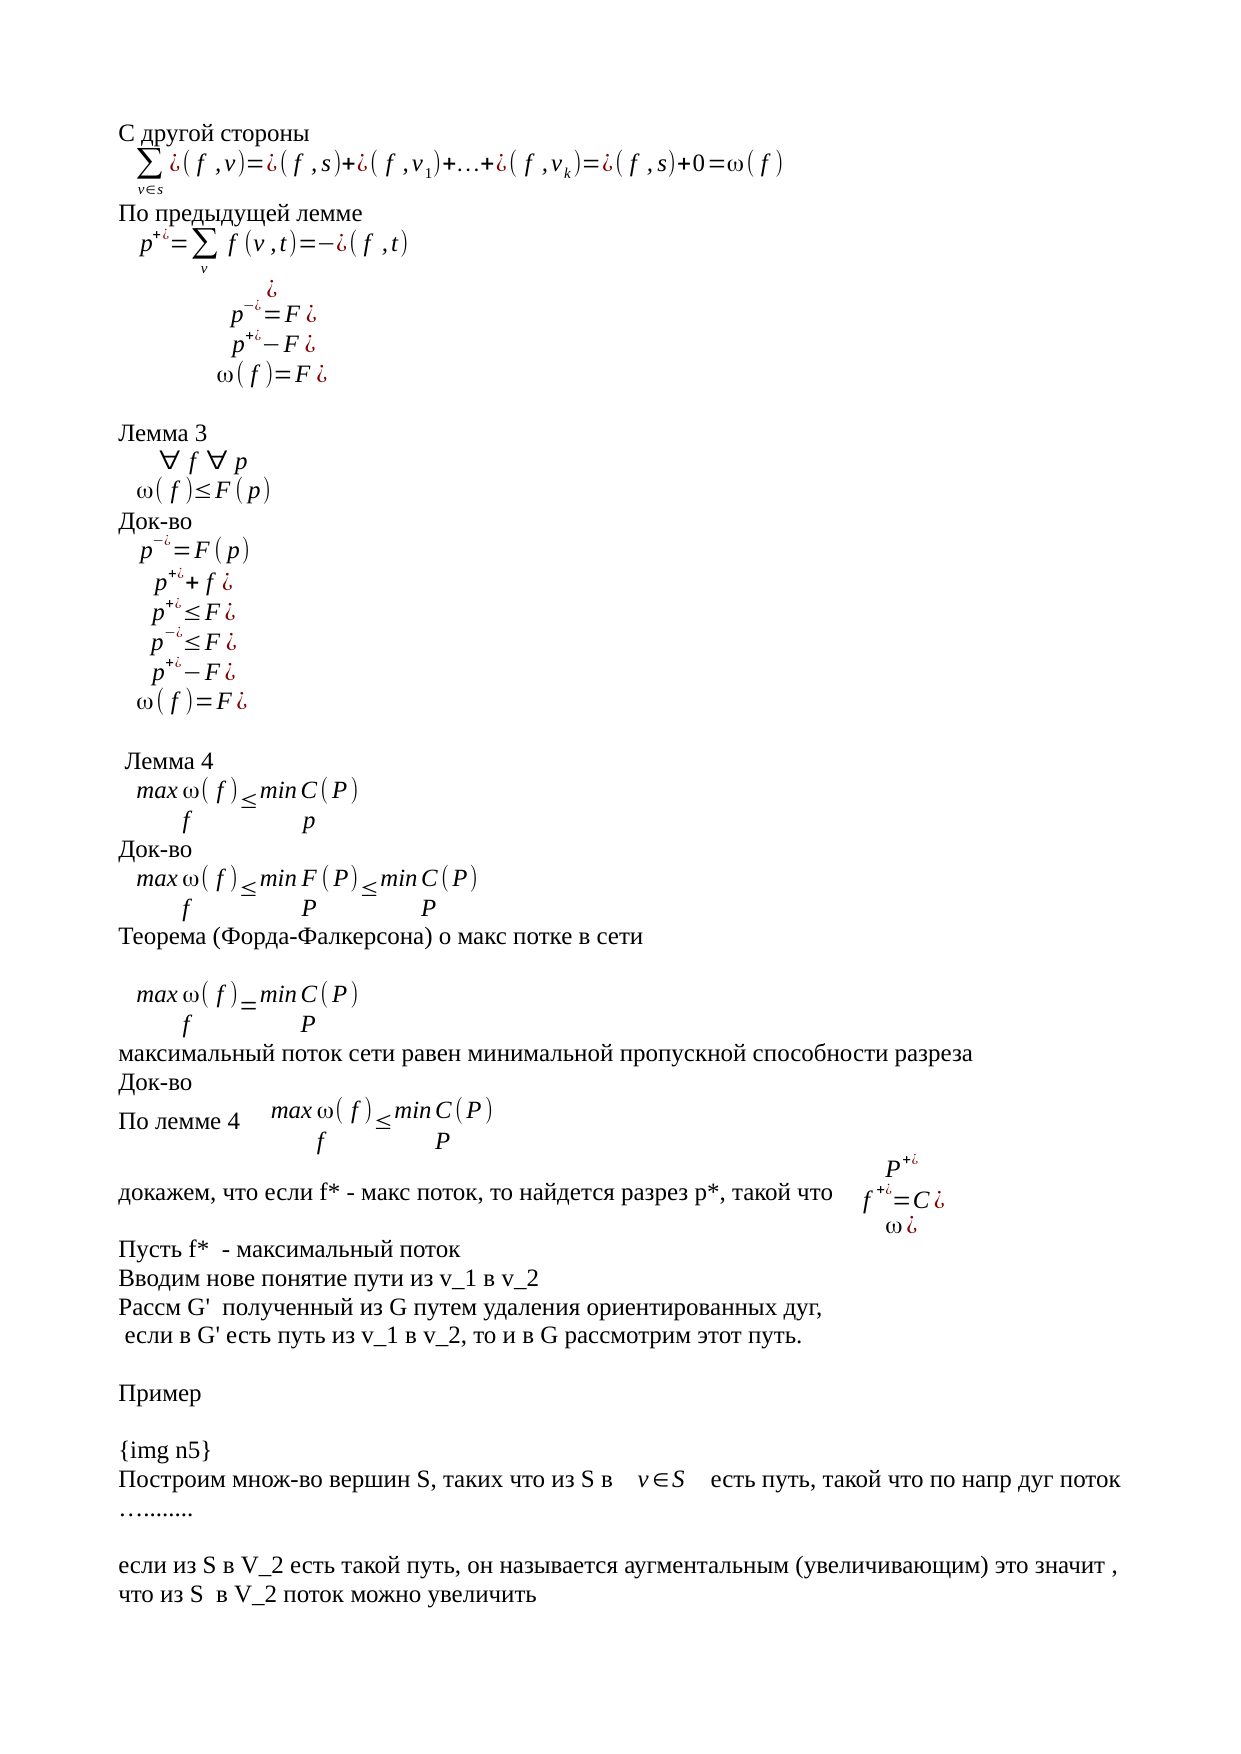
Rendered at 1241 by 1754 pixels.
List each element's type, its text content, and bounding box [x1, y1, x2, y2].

text По предыдущей лемме [118, 198, 1122, 226]
text Пусть f* - максимальный поток [118, 1234, 1122, 1263]
text По лемме 4 [118, 1095, 1122, 1154]
text Док-во [118, 506, 1122, 535]
text Построим множ-во вершин S, таких что из S в есть путь, такой что по напр дуг поток …........ [118, 1464, 1122, 1522]
text Пример [118, 1378, 1122, 1407]
text Док-во [118, 1067, 1122, 1095]
text Теорема (Форда-Фалкерсона) о макс потке в сети [118, 921, 1122, 950]
text С другой стороны [118, 118, 1122, 147]
text Вводим нове понятие пути из v_1 в v_2 [118, 1263, 1122, 1292]
text Лемма 4 [118, 746, 1122, 775]
text если из S в V_2 есть такой путь, он называется аугментальным (увеличивающим) это значит , что из S в V_2 поток можно увеличить [118, 1551, 1122, 1608]
text максимальный поток сети равен минимальной пропускной способности разреза [118, 1038, 1122, 1067]
text {img n5} [118, 1436, 1122, 1464]
text Док-во [118, 834, 1122, 862]
text Лемма 3 [118, 418, 1122, 447]
text Рассм G' полученный из G путем удаления ориентированных дуг, [118, 1292, 1122, 1321]
text если в G' есть путь из v_1 в v_2, то и в G рассмотрим этот путь. [118, 1321, 1122, 1349]
text докажем, что если f* - макс поток, то найдется разрез р*, такой что [118, 1154, 1122, 1234]
